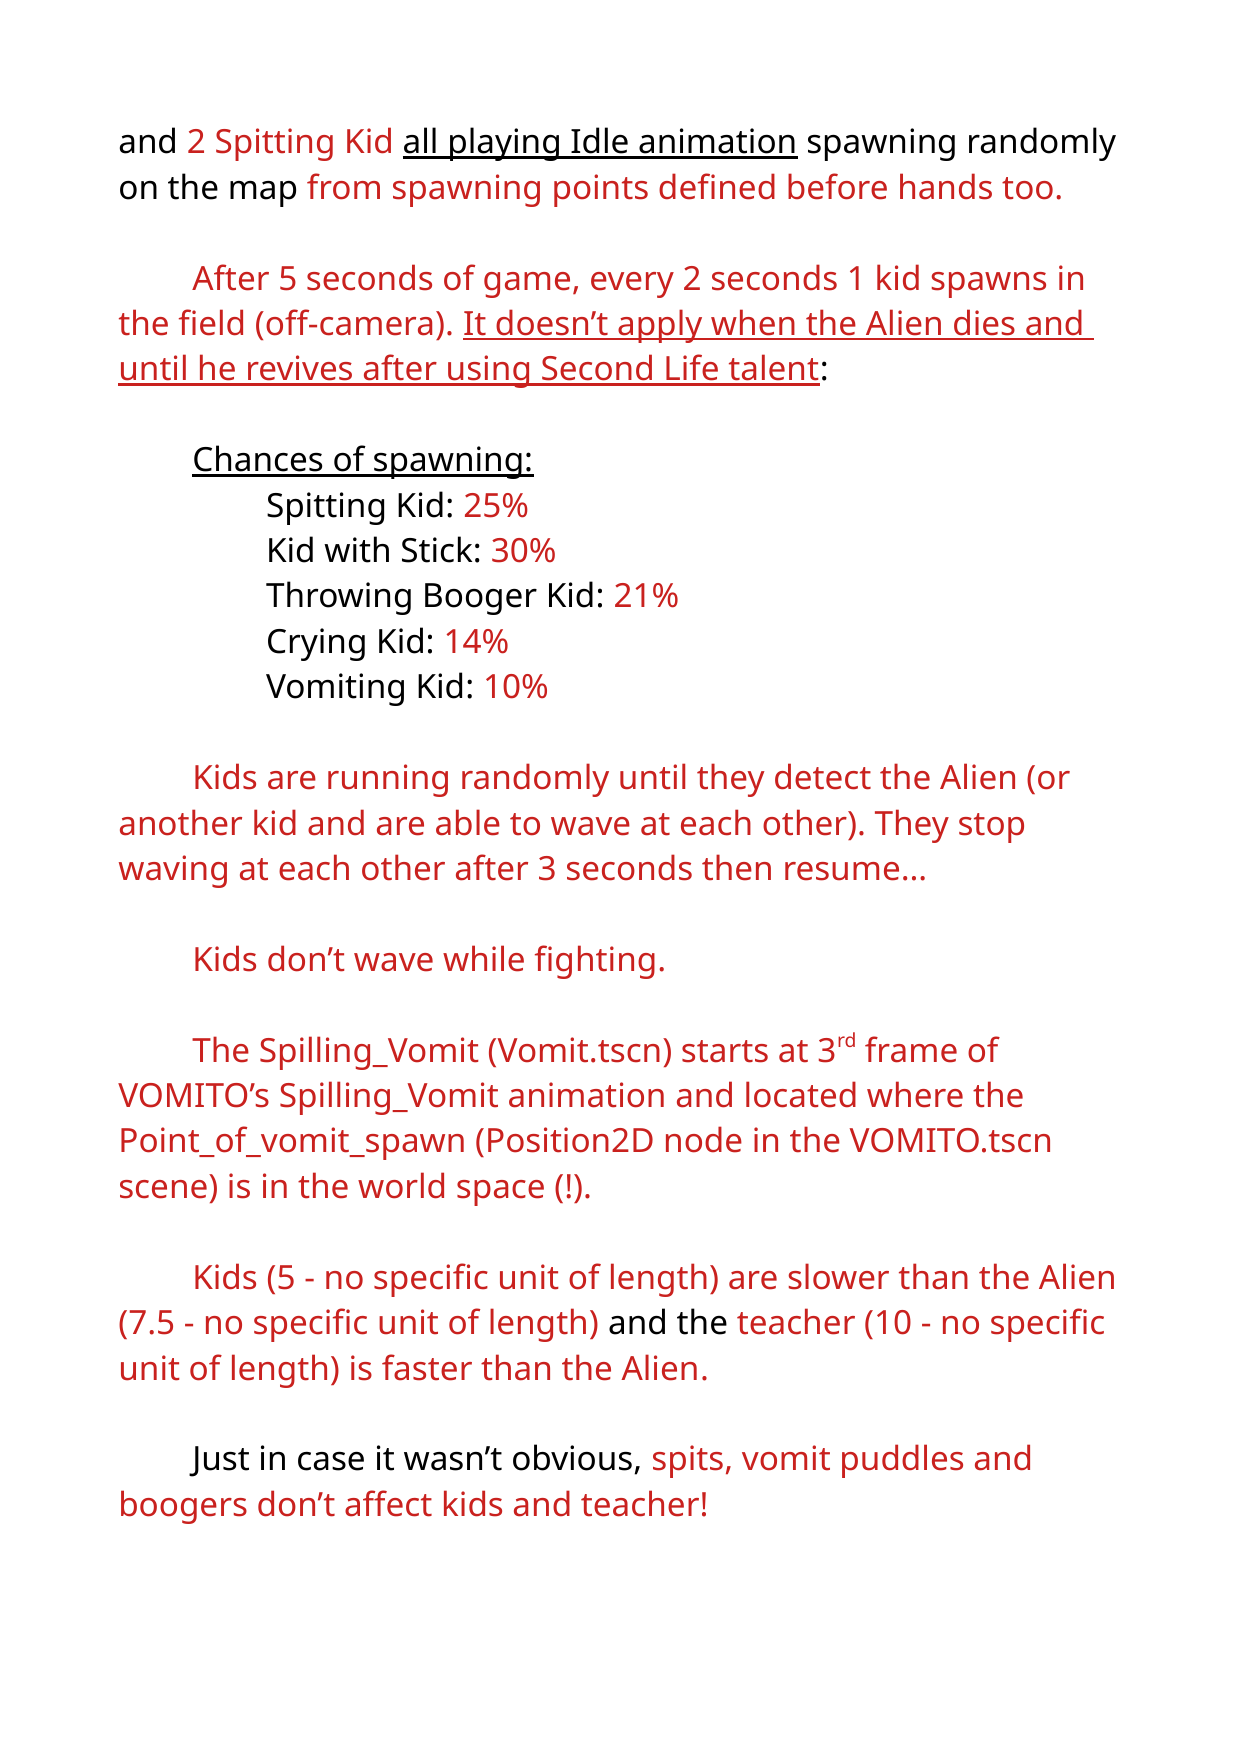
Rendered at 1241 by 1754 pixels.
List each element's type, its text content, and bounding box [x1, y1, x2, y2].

text Kid with Stick: 30% [118, 527, 1122, 572]
text Spitting Kid: 25% [118, 481, 1122, 527]
text Kids don’t wave while fighting. [118, 936, 1122, 981]
text Crying Kid: 14% [118, 618, 1122, 663]
text Kids (5 - no specific unit of length) are slower than the Alien (7.5 - no specific unit of length) and the teacher (10 - no specific unit of length) is faster than the Alien. [118, 1253, 1122, 1390]
text Vomiting Kid: 10% [118, 663, 1122, 708]
text Kids are running randomly until they detect the Alien (or another kid and are able to wave at each other). They stop waving at each other after 3 seconds then resume… [118, 754, 1122, 890]
text After 5 seconds of game, every 2 seconds 1 kid spawns in the field (off-camera). It doesn’t apply when the Alien dies and until he revives after using Second Life talent: [118, 254, 1122, 391]
text and 2 Spitting Kid all playing Idle animation spawning randomly on the map from spawning points defined before hands too. [118, 118, 1122, 209]
text Throwing Booger Kid: 21% [118, 572, 1122, 618]
text Chances of spawning: [118, 436, 1122, 481]
text The Spilling_Vomit (Vomit.tscn) starts at 3rd frame of VOMITO’s Spilling_Vomit animation and located where the Point_of_vomit_spawn (Position2D node in the VOMITO.tscn scene) is in the world space (!). [118, 1026, 1122, 1208]
text Just in case it wasn’t obvious, spits, vomit puddles and boogers don’t affect kids and teacher! [118, 1435, 1122, 1526]
